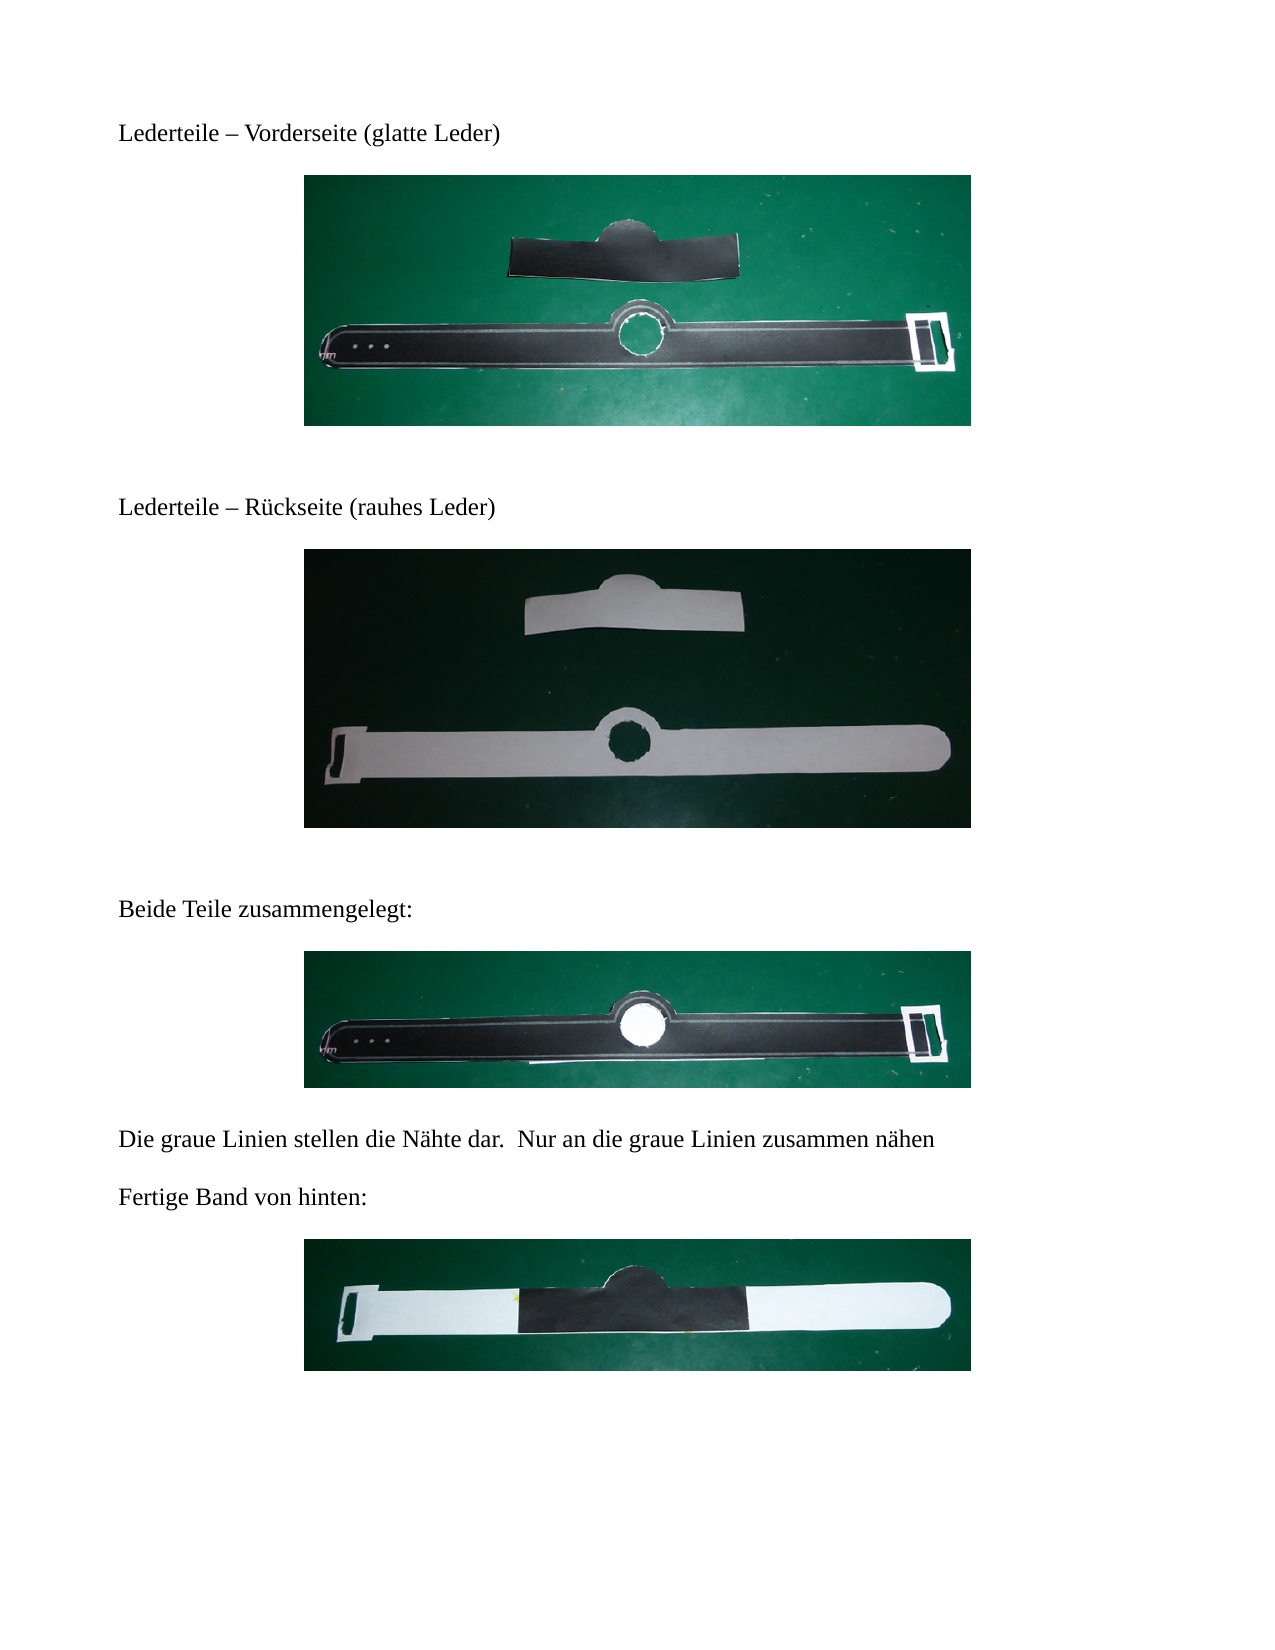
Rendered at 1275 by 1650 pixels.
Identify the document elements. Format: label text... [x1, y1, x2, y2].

picture [304, 951, 971, 1088]
picture [304, 549, 971, 828]
text Beide Teile zusammengelegt: [118, 894, 1157, 923]
text Die graue Linien stellen die Nähte dar. Nur an die graue Linien zusammen nähen [118, 1124, 1157, 1153]
text Lederteile – Rückseite (rauhes Leder) [118, 492, 1157, 521]
picture [304, 175, 971, 426]
text Fertige Band von hinten: [118, 1182, 1157, 1211]
picture [304, 1239, 971, 1371]
text Lederteile – Vorderseite (glatte Leder) [118, 118, 1157, 147]
